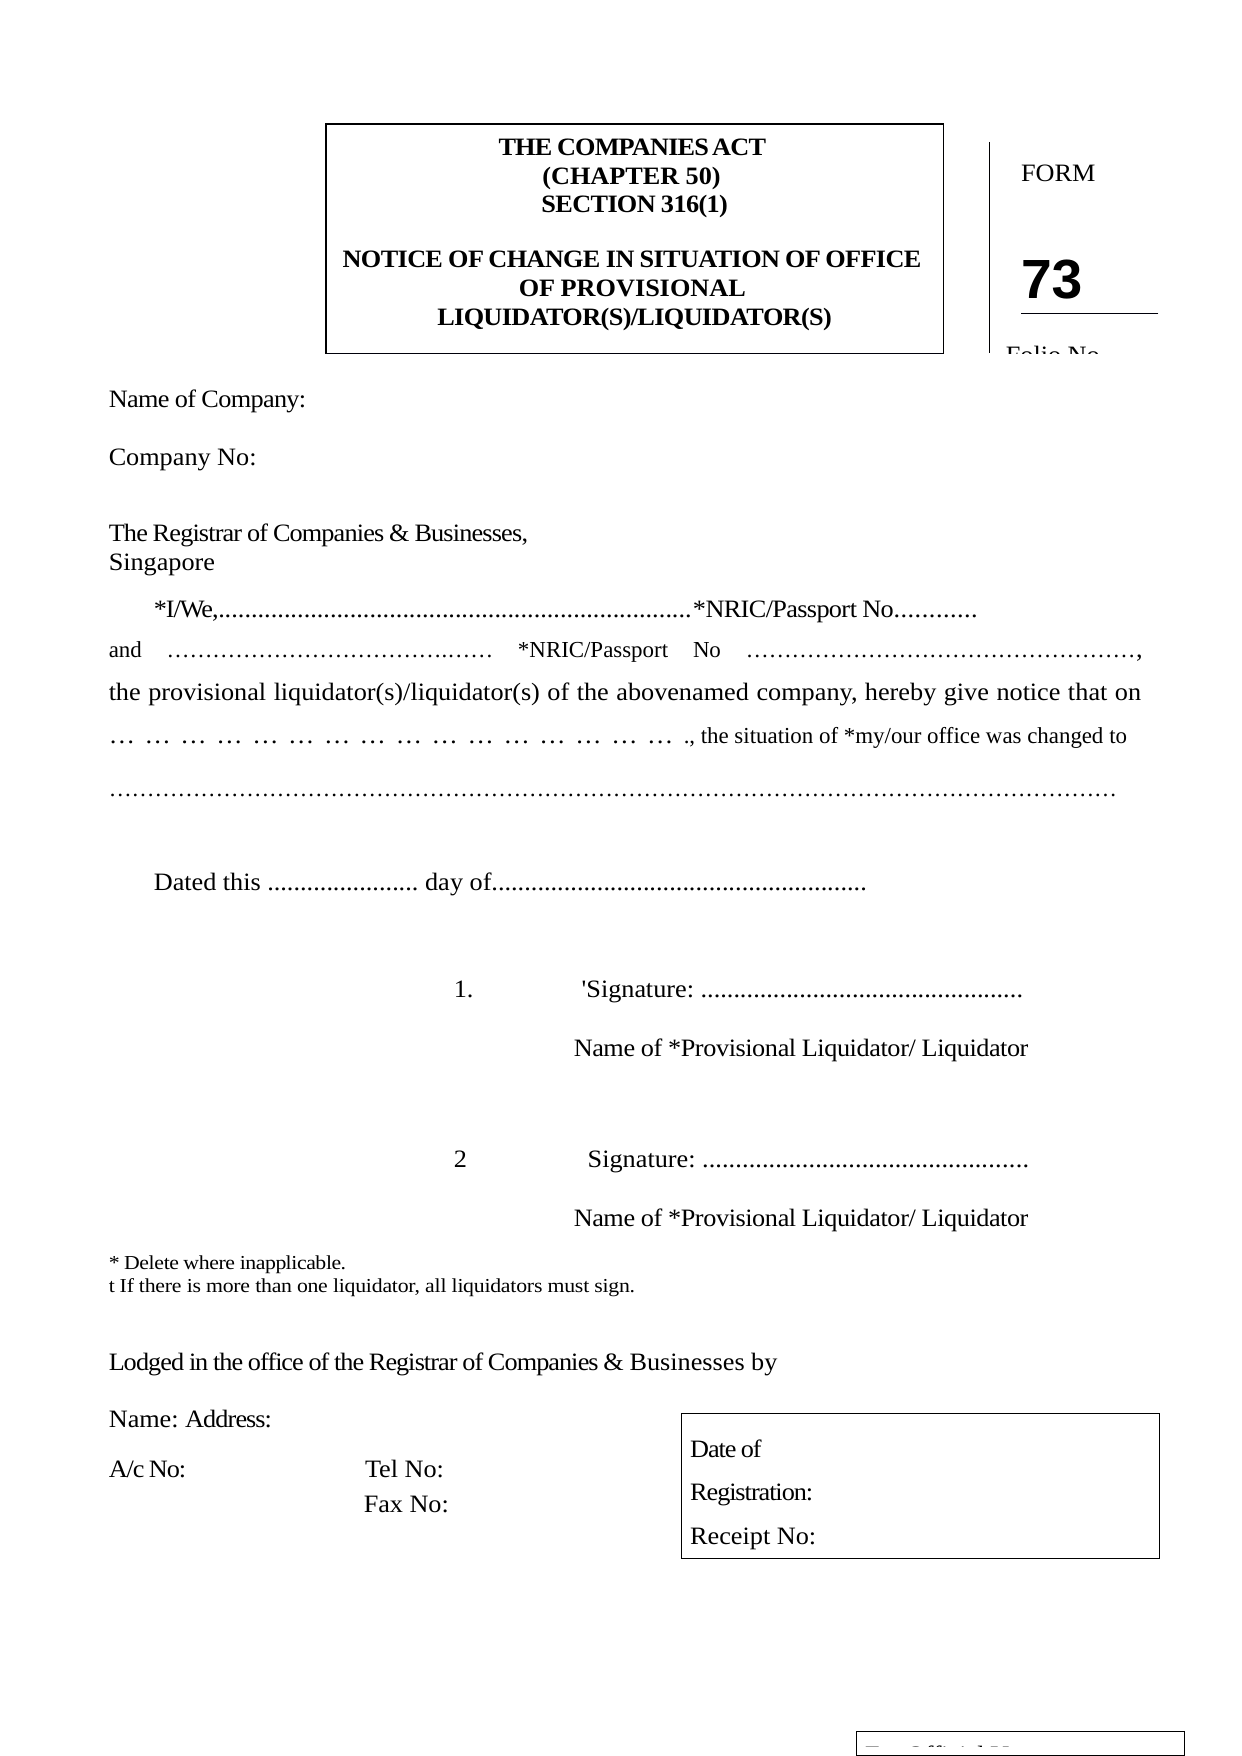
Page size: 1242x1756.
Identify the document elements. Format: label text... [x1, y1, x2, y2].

table_cell [944, 142, 989, 309]
text Name of *Provisional Liquidator/ Liquidator [573, 1033, 1165, 1062]
text Date of Registration: Receipt No: [690, 1422, 880, 1549]
text Dated this day of [153, 867, 1165, 896]
text Fax No: [363, 1490, 681, 1518]
table_header [989, 123, 1158, 142]
text * Delete where inapplicable. [108, 1251, 1165, 1273]
table_header THE COMPANIES ACT (CHAPTER 50) SECTION 316(1) NOTICE OF CHANGE IN SITUATION OF OFFICE OF PROVISIONAL LIQUIDATOR(S)/LIQUIDATOR(S) [327, 125, 943, 353]
text [1160, 1490, 1165, 1518]
table_cell [944, 309, 989, 353]
text …………………………………………………………………………………………………………………… [108, 775, 1142, 801]
text 2 Signature: [453, 1144, 1165, 1173]
text Lodged in the office of the Registrar of Companies & Businesses by [108, 1347, 1165, 1376]
text [682, 1414, 1159, 1558]
text Name of Company: Company No: [108, 384, 317, 471]
text Name: Address: [108, 1395, 715, 1436]
table_header [944, 123, 989, 142]
text The Registrar of Companies & Businesses, Singapore [108, 518, 550, 576]
text For Official Use [865, 1740, 1175, 1747]
text Name of *Provisional Liquidator/ Liquidator [573, 1203, 1165, 1232]
table_cell FORM 73 Folio No [990, 142, 1158, 353]
text and ……………………………….…… *NRIC/Passport No ……………………………………………, the provisional liquidator(s)/liquidator(s) of the abovenamed company, hereby give notice that on …………………………………………., the situation of *my/our office was changed to [108, 634, 1142, 749]
text *I/We, *NRIC/Passport No [153, 594, 1165, 623]
text t If there is more than one liquidator, all liquidators must sign. [108, 1273, 1165, 1296]
text [857, 1732, 1184, 1755]
text 1. 'Signature: [453, 974, 1165, 1003]
text A/c No: Tel No: [108, 1458, 681, 1483]
